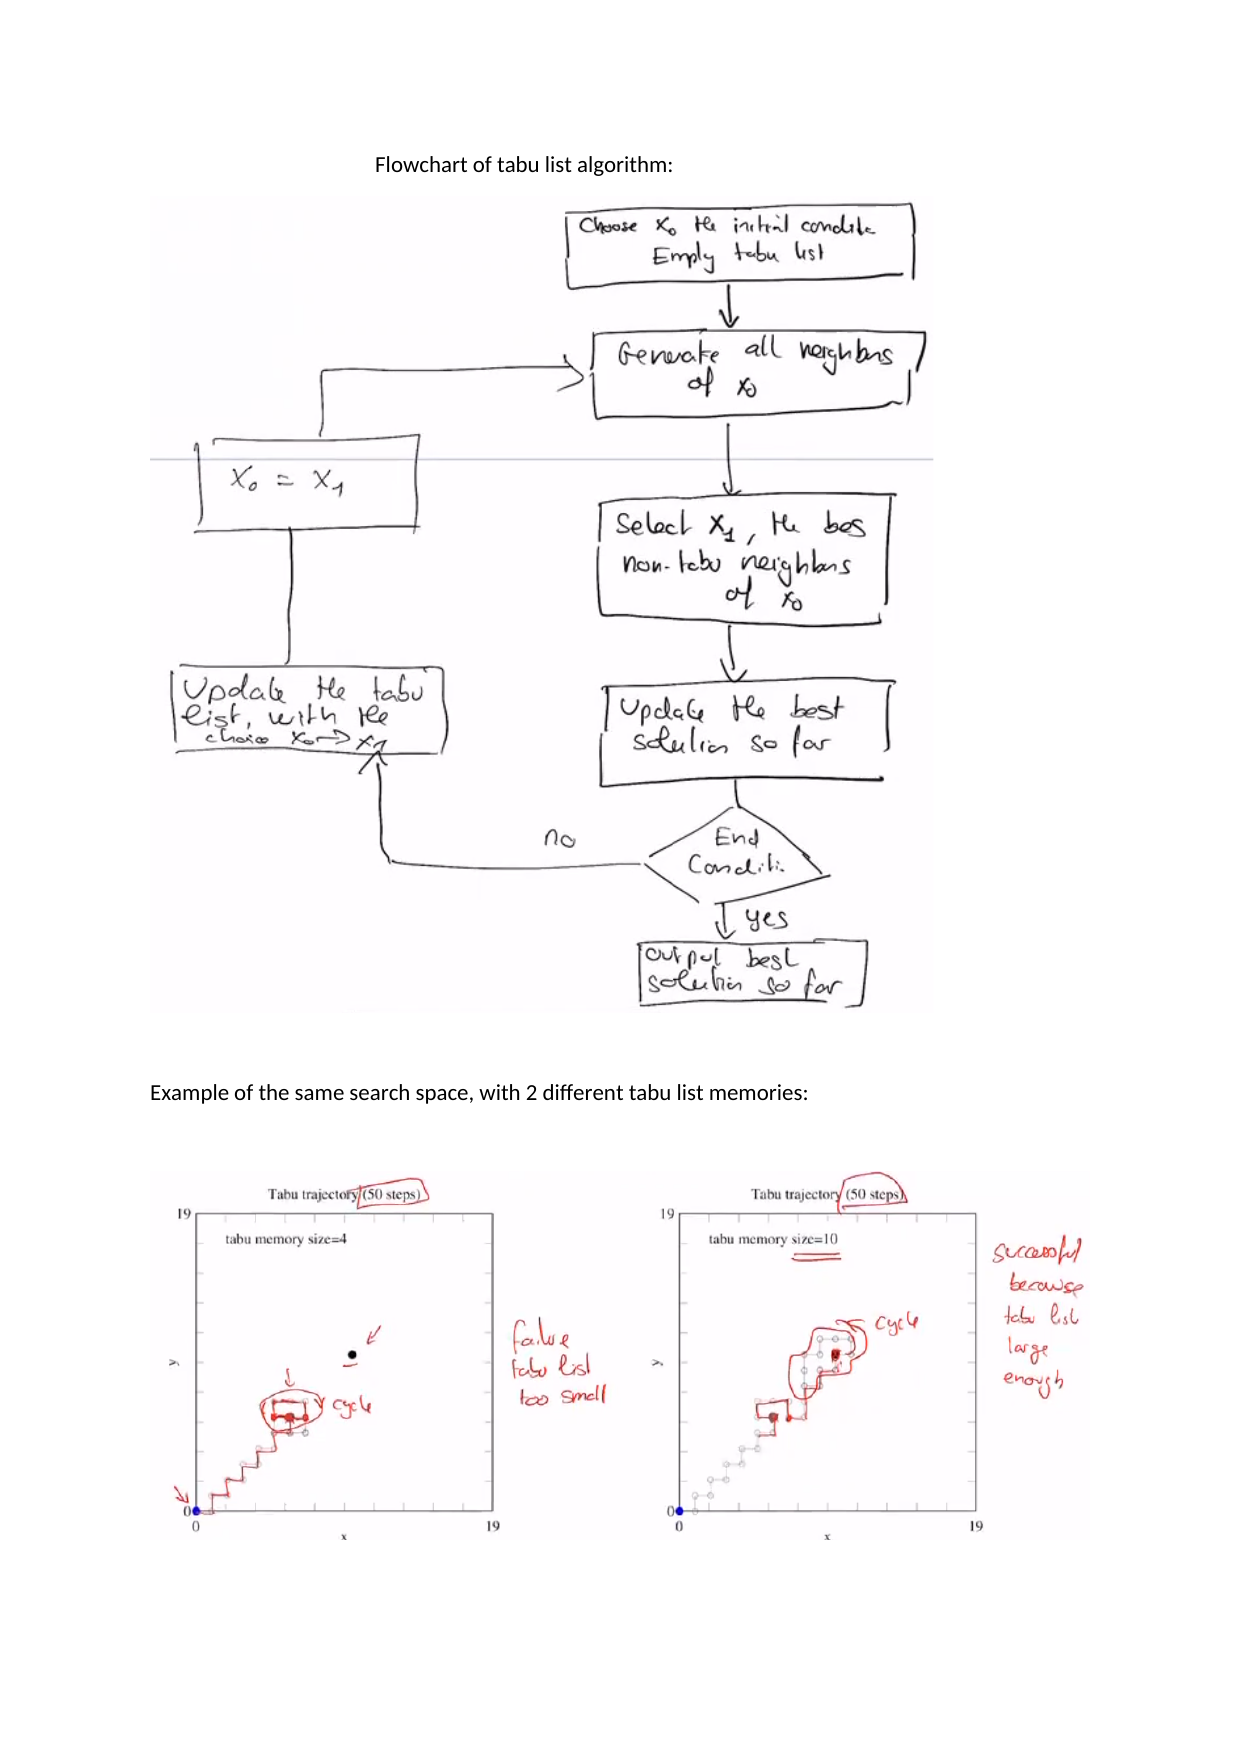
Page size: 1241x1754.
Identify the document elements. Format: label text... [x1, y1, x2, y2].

text Flowchart of tabu list algorithm: [375, 150, 1090, 178]
text Example of the same search space, with 2 different tabu list memories: [150, 1078, 1090, 1106]
